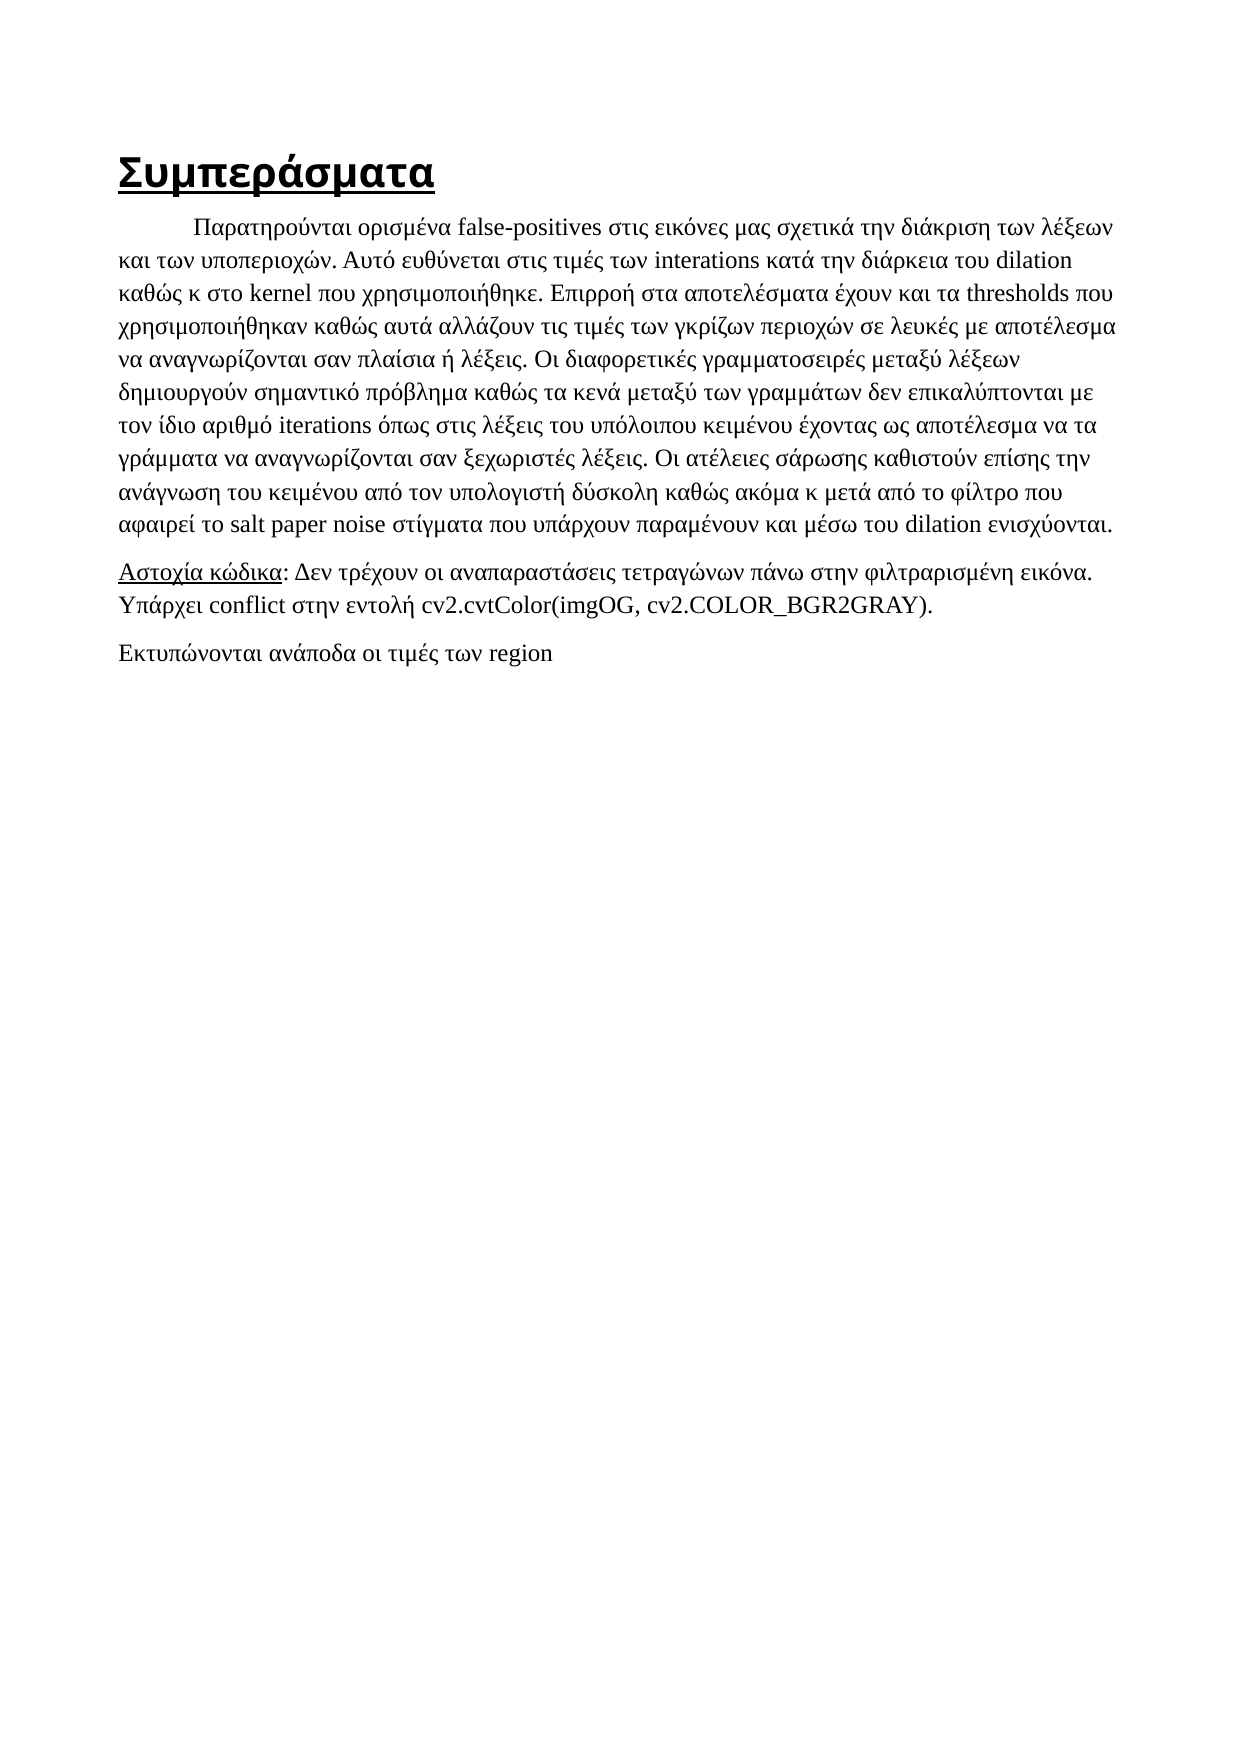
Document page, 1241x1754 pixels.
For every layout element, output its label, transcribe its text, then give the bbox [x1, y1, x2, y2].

text Αστοχία κώδικα: Δεν τρέχουν οι αναπαραστάσεις τετραγώνων πάνω στην φιλτραρισμένη εικόνα. Υπάρχει conflict στην εντολή cv2.cvtColor(imgOG, cv2.COLOR_BGR2GRAY). [118, 557, 1122, 619]
text Εκτυπώνονται ανάποδα οι τιμές των region [118, 638, 1122, 667]
subtitle Συμπεράσματα [118, 143, 1122, 200]
text Παρατηρούνται ορισμένα false-positives στις εικόνες μας σχετικά την διάκριση των λέξεων και των υποπεριοχών. Αυτό ευθύνεται στις τιμές των interations κατά την διάρκεια του dilation καθώς κ στο kernel που χρησιμοποιήθηκε. Επιρροή στα αποτελέσματα έχουν και τα thresholds που χρησιμοποιήθηκαν καθώς αυτά αλλάζουν τις τιμές των γκρίζων περιοχών σε λευκές με αποτέλεσμα να αναγνωρίζονται σαν πλαίσια ή λέξεις. Οι διαφορετικές γραμματοσειρές μεταξύ λέξεων δημιουργούν σημαντικό πρόβλημα καθώς τα κενά μεταξύ των γραμμάτων δεν επικαλύπτονται με τον ίδιο αριθμό iterations όπως στις λέξεις του υπόλοιπου κειμένου έχοντας ως αποτέλεσμα να τα γράμματα να αναγνωρίζονται σαν ξεχωριστές λέξεις. Οι ατέλειες σάρωσης καθιστούν επίσης την ανάγνωση του κειμένου από τον υπολογιστή δύσκολη καθώς ακόμα κ μετά από το φίλτρο που αφαιρεί το salt paper noise στίγματα που υπάρχουν παραμένουν και μέσω του dilation ενισχύονται. [118, 212, 1122, 538]
